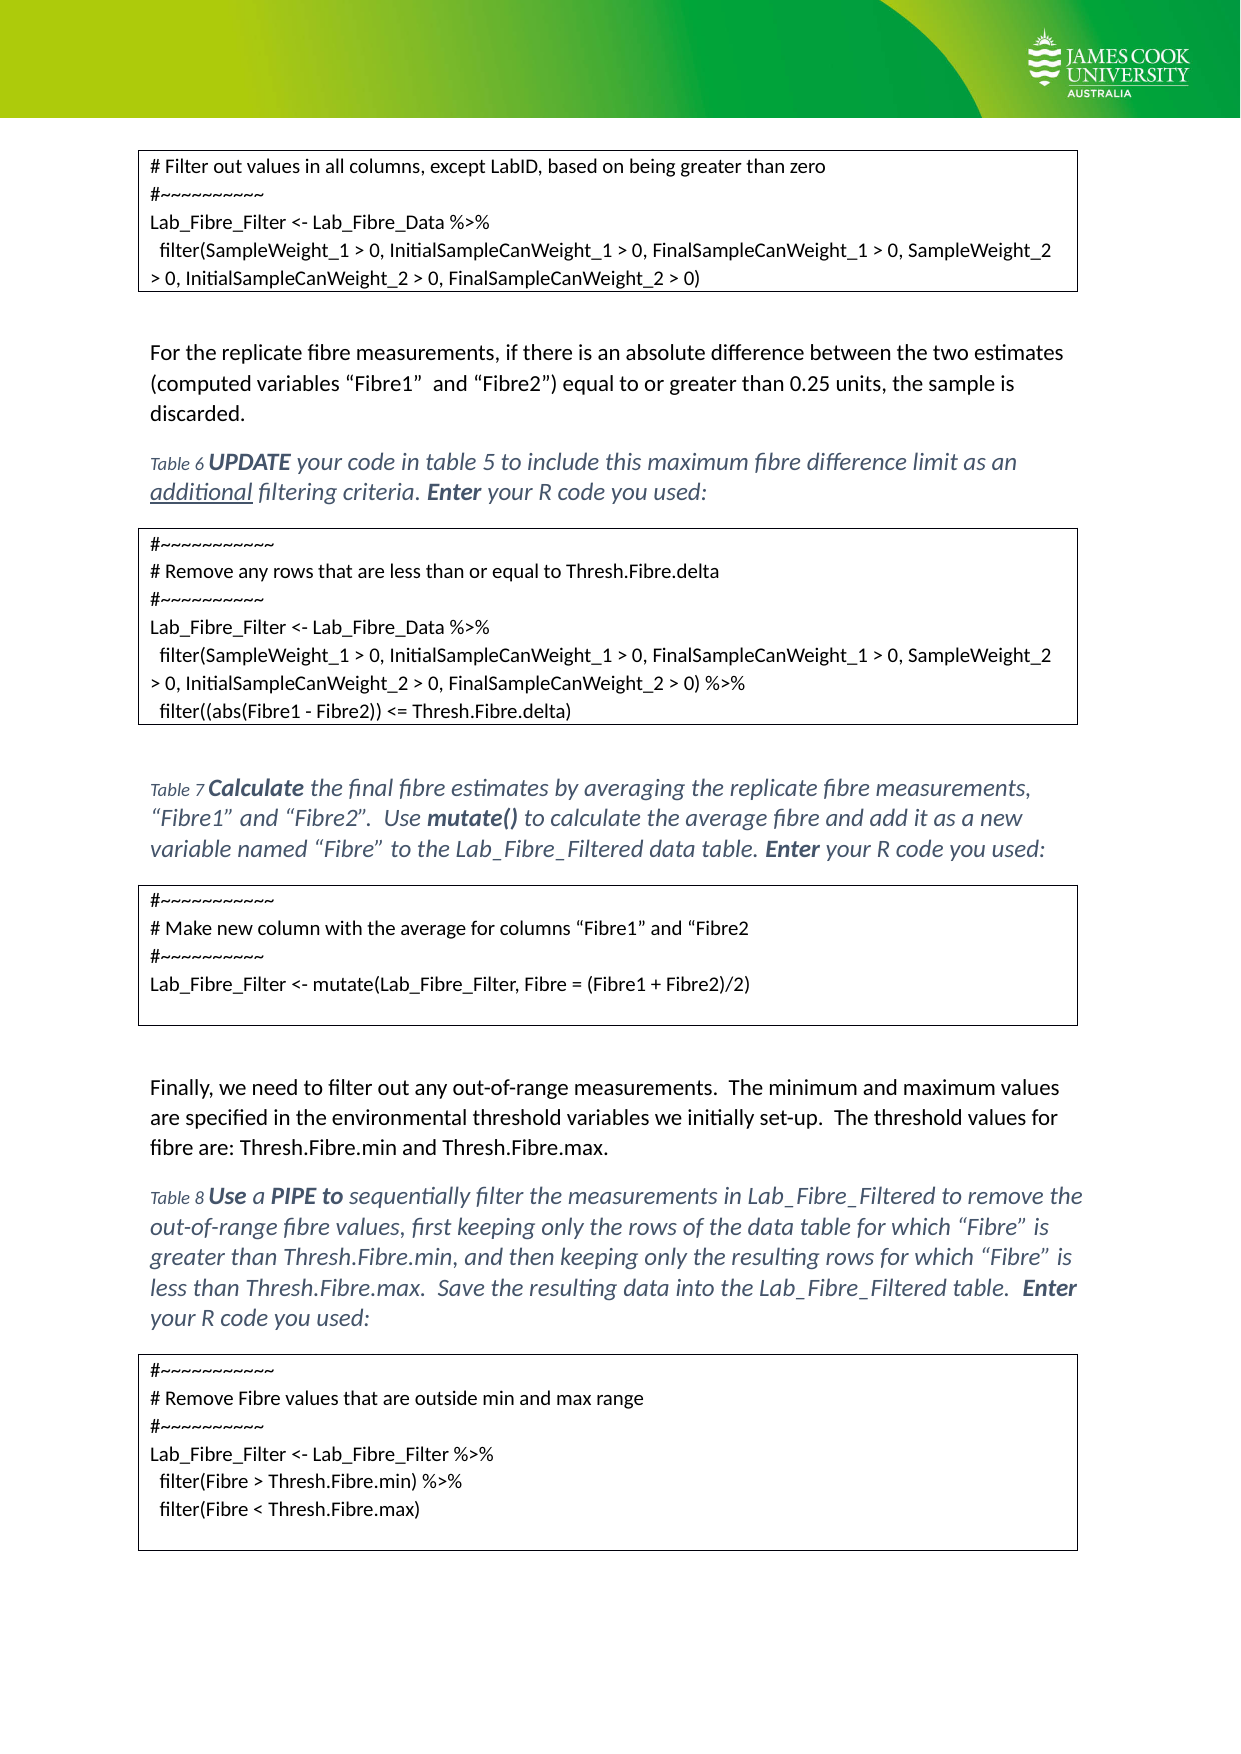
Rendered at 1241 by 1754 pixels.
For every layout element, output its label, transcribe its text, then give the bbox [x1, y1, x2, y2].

table_header #~~~~~~~~~~~ # Remove any rows that are less than or equal to Thresh.Fibre.delta #~~~~~~~~~~ Lab_Fibre_Filter <- Lab_Fibre_Data %>% filter(SampleWeight_1 > 0, InitialSampleCanWeight_1 > 0, FinalSampleCanWeight_1 > 0, SampleWeight_2 > 0, InitialSampleCanWeight_2 > 0, FinalSampleCanWeight_2 > 0) %>% filter((abs(Fibre1 - Fibre2)) <= Thresh.Fibre.delta) [139, 529, 1077, 724]
text For the replicate fibre measurements, if there is an absolute difference between the two estimates (computed variables “Fibre1” and “Fibre2”) equal to or greater than 0.25 units, the sample is discarded. [150, 338, 1090, 427]
text Table 6 UPDATE your code in table 5 to include this maximum fibre difference limit as an additional filtering criteria. Enter your R code you used: [150, 446, 1090, 507]
text Table 8 Use a PIPE to sequentially filter the measurements in Lab_Fibre_Filtered to remove the out-of-range fibre values, first keeping only the rows of the data table for which “Fibre” is greater than Thresh.Fibre.min, and then keeping only the resulting rows for which “Fibre” is less than Thresh.Fibre.max. Save the resulting data into the Lab_Fibre_Filtered table. Enter your R code you used: [150, 1180, 1090, 1333]
table_header #~~~~~~~~~~~ # Remove Fibre values that are outside min and max range #~~~~~~~~~~ Lab_Fibre_Filter <- Lab_Fibre_Filter %>% filter(Fibre > Thresh.Fibre.min) %>% filter(Fibre < Thresh.Fibre.max) [139, 1355, 1077, 1550]
table_header # Filter out values in all columns, except LabID, based on being greater than zero #~~~~~~~~~~ Lab_Fibre_Filter <- Lab_Fibre_Data %>% filter(SampleWeight_1 > 0, InitialSampleCanWeight_1 > 0, FinalSampleCanWeight_1 > 0, SampleWeight_2 > 0, InitialSampleCanWeight_2 > 0, FinalSampleCanWeight_2 > 0) [139, 151, 1077, 291]
text Table 7 Calculate the final fibre estimates by averaging the replicate fibre measurements, “Fibre1” and “Fibre2”. Use mutate() to calculate the average fibre and add it as a new variable named “Fibre” to the Lab_Fibre_Filtered data table. Enter your R code you used: [150, 772, 1090, 864]
picture [0, 0, 1241, 118]
table_header #~~~~~~~~~~~ # Make new column with the average for columns “Fibre1” and “Fibre2 #~~~~~~~~~~ Lab_Fibre_Filter <- mutate(Lab_Fibre_Filter, Fibre = (Fibre1 + Fibre2)/2) [139, 886, 1077, 1025]
text Finally, we need to filter out any out-of-range measurements. The minimum and maximum values are specified in the environmental threshold variables we initially set-up. The threshold values for fibre are: Thresh.Fibre.min and Thresh.Fibre.max. [150, 1073, 1090, 1162]
